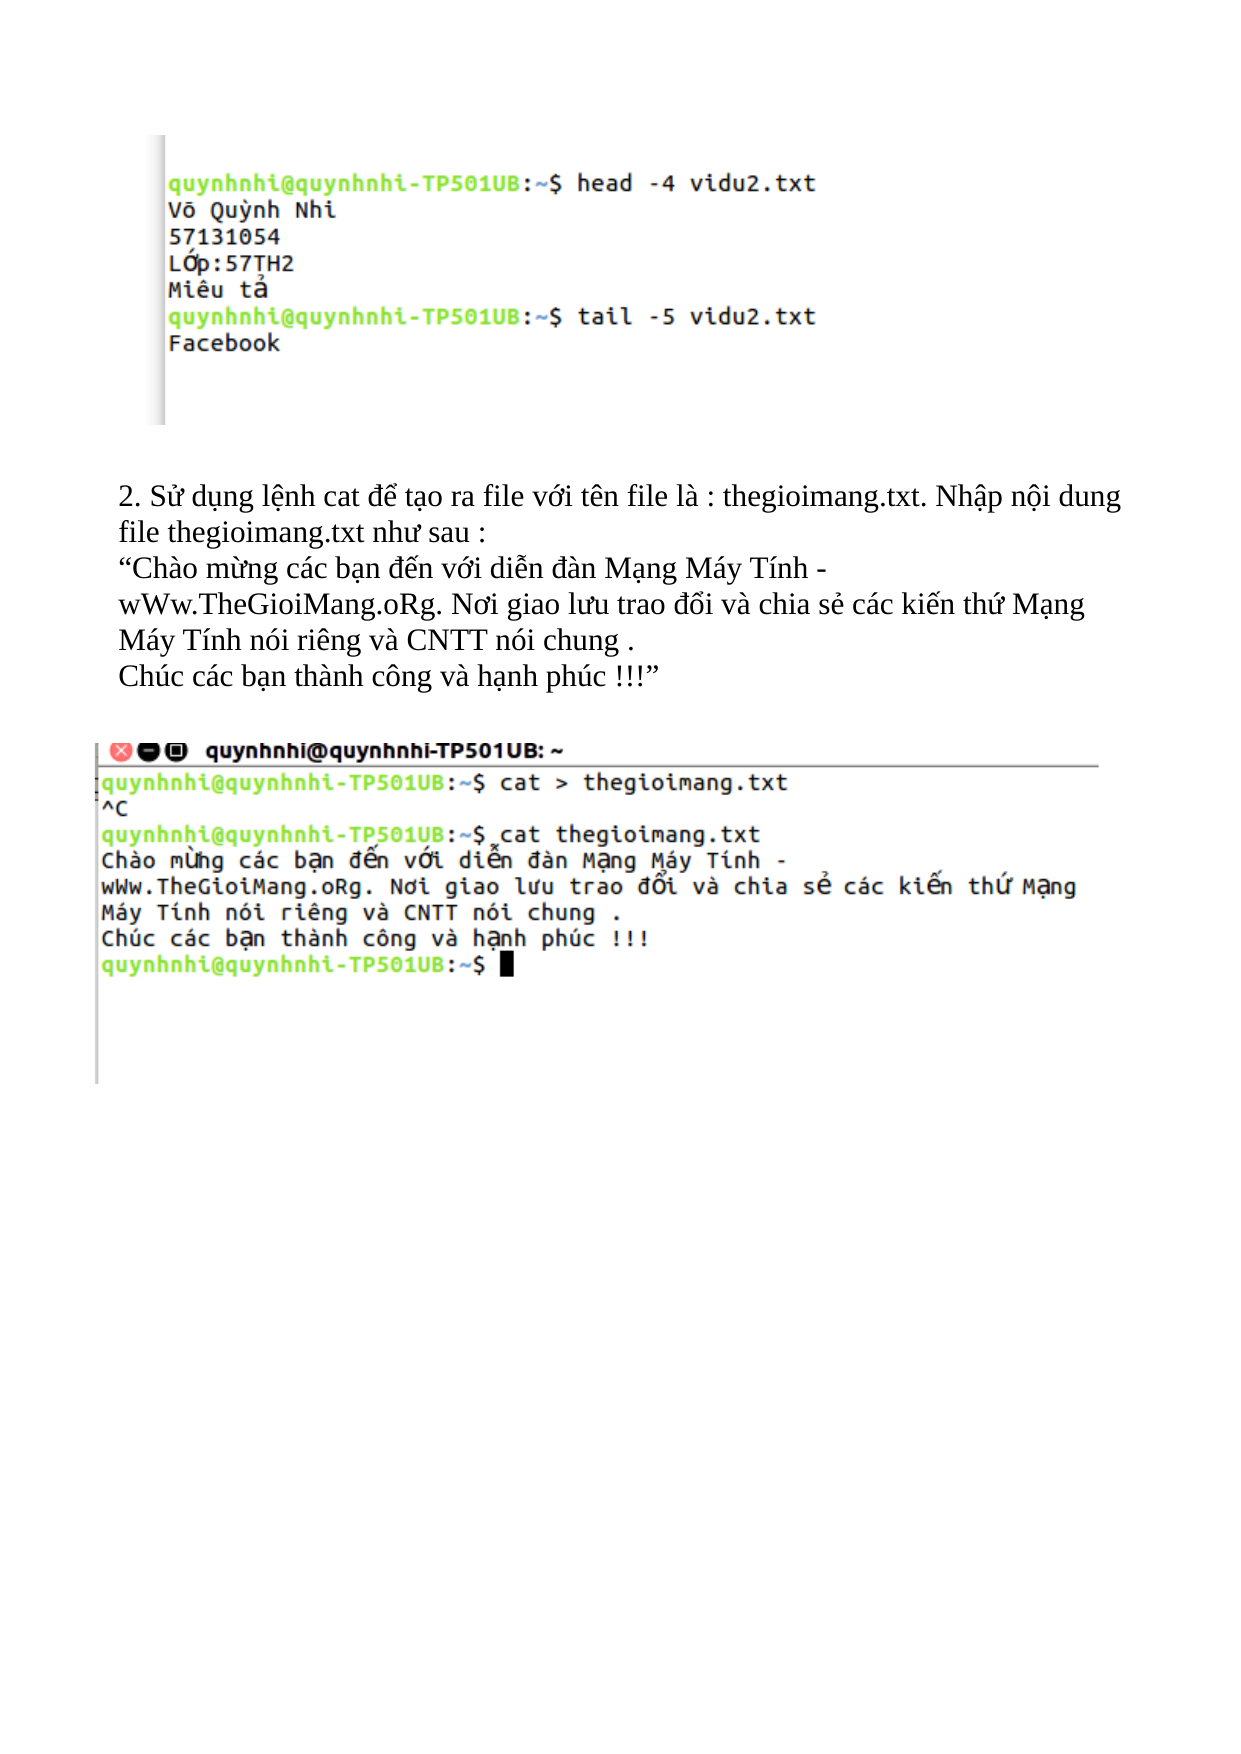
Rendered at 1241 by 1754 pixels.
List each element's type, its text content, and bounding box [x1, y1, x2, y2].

text Máy Tính nói riêng và CNTT nói chung . [118, 621, 1122, 657]
text Chúc các bạn thành công và hạnh phúc !!!” [118, 657, 1122, 693]
picture [94, 743, 1099, 1084]
text wWw.TheGioiMang.oRg. Nơi giao lưu trao đổi và chia sẻ các kiến thứ Mạng [118, 585, 1122, 621]
text file thegioimang.txt như sau : [118, 513, 1122, 549]
text “Chào mừng các bạn đến với diễn đàn Mạng Máy Tính - [118, 549, 1122, 585]
text 2. Sử dụng lệnh cat để tạo ra file với tên file là : thegioimang.txt. Nhập nội dung [118, 477, 1122, 513]
picture [146, 135, 885, 425]
